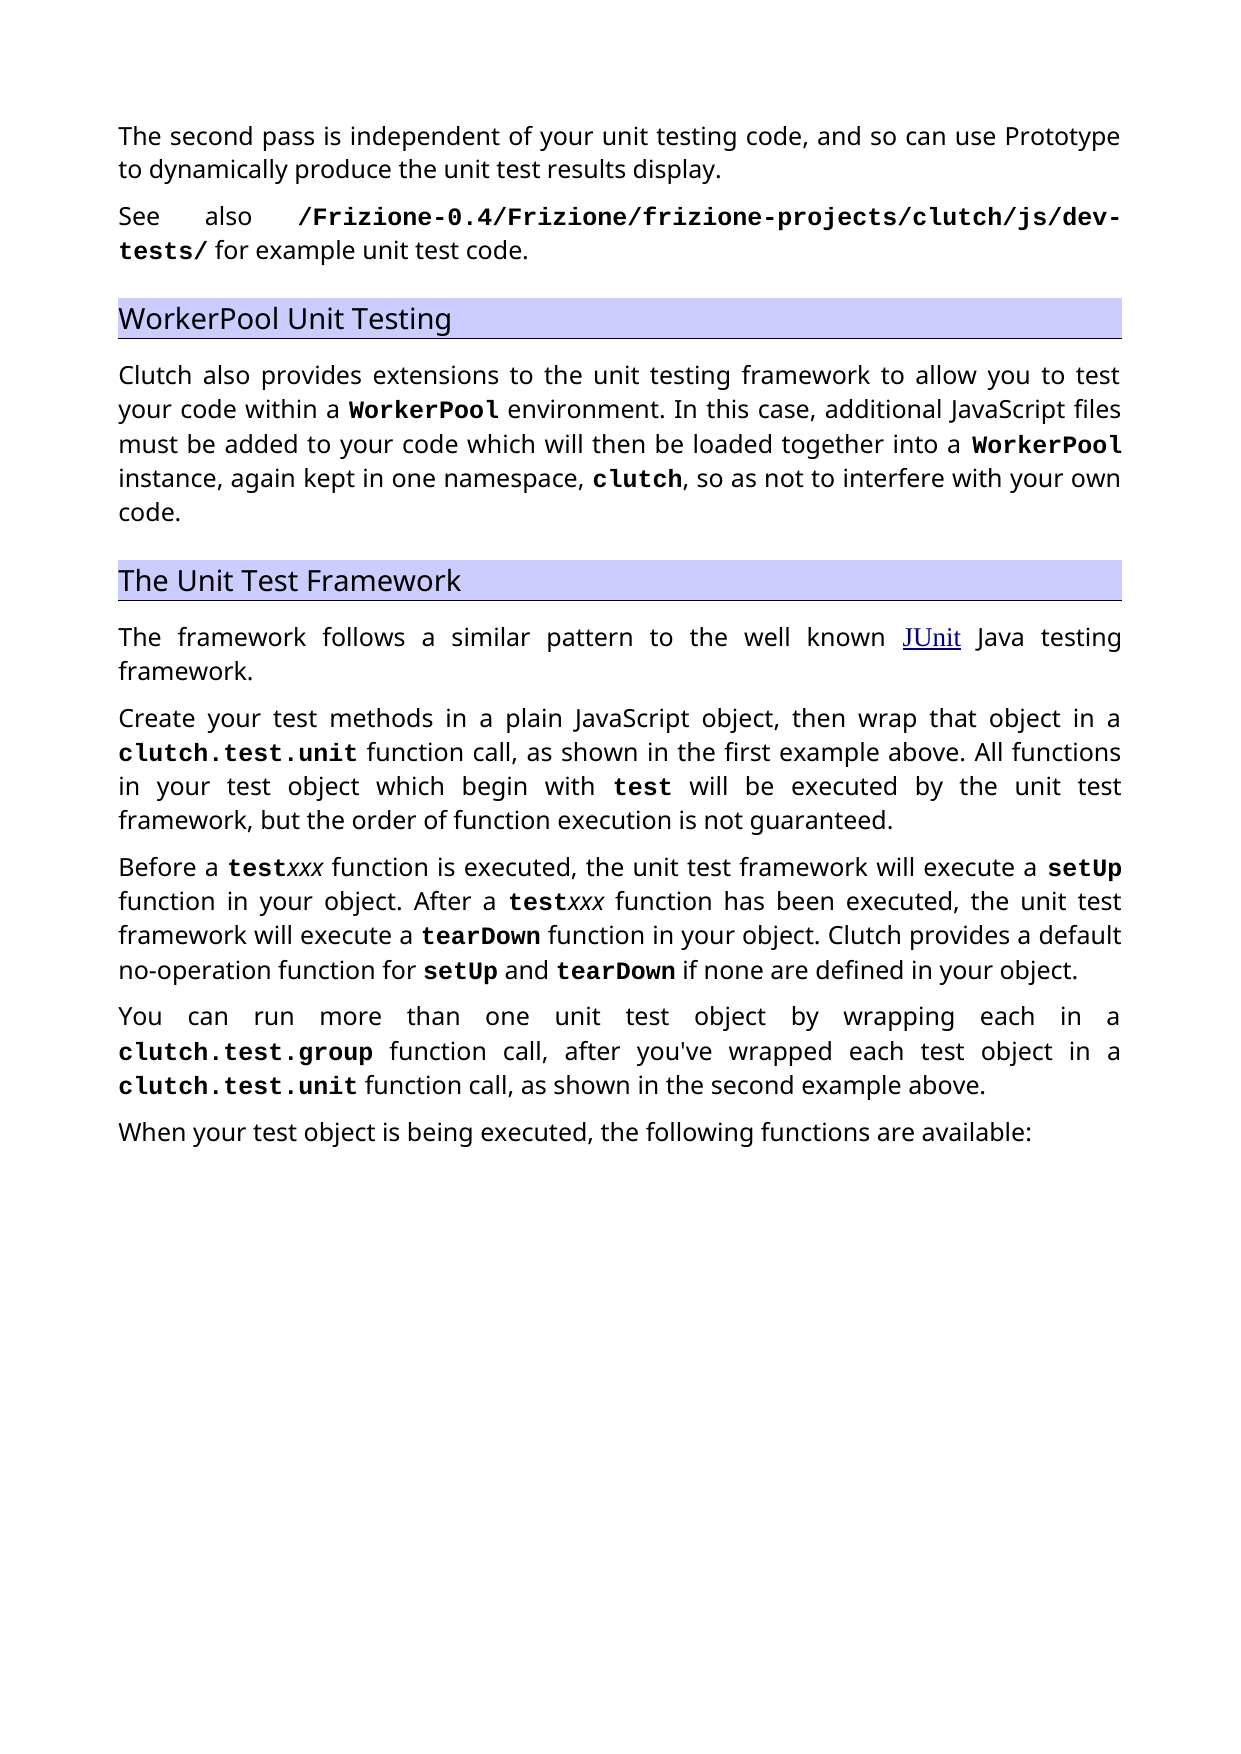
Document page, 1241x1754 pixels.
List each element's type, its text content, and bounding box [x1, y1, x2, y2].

text The second pass is independent of your unit testing code, and so can use Prototype to dynamically produce the unit test results display. [118, 118, 1122, 186]
text See also /Frizione-0.4/Frizione/frizione-projects/clutch/js/dev-tests/ for example unit test code. [118, 199, 1122, 267]
subtitle WorkerPool Unit Testing [118, 298, 1122, 338]
subtitle The Unit Test Framework [118, 560, 1122, 600]
text Create your test methods in a plain JavaScript object, then wrap that object in a clutch.test.unit function call, as shown in the first example above. All functions in your test object which begin with test will be executed by the unit test framework, but the order of function execution is not guaranteed. [118, 700, 1122, 837]
text The framework follows a similar pattern to the well known JUnit Java testing framework. [118, 620, 1122, 688]
text You can run more than one unit test object by wrapping each in a clutch.test.group function call, after you've wrapped each test object in a clutch.test.unit function call, as shown in the second example above. [118, 999, 1122, 1102]
text Before a testxxx function is executed, the unit test framework will execute a setUp function in your object. After a testxxx function has been executed, the unit test framework will execute a tearDown function in your object. Clutch provides a default no-operation function for setUp and tearDown if none are defined in your object. [118, 849, 1122, 987]
text Clutch also provides extensions to the unit testing framework to allow you to test your code within a WorkerPool environment. In this case, additional JavaScript files must be added to your code which will then be loaded together into a WorkerPool instance, again kept in one namespace, clutch, so as not to interfere with your own code. [118, 358, 1122, 529]
text When your test object is being executed, the following functions are available: [118, 1114, 1122, 1148]
